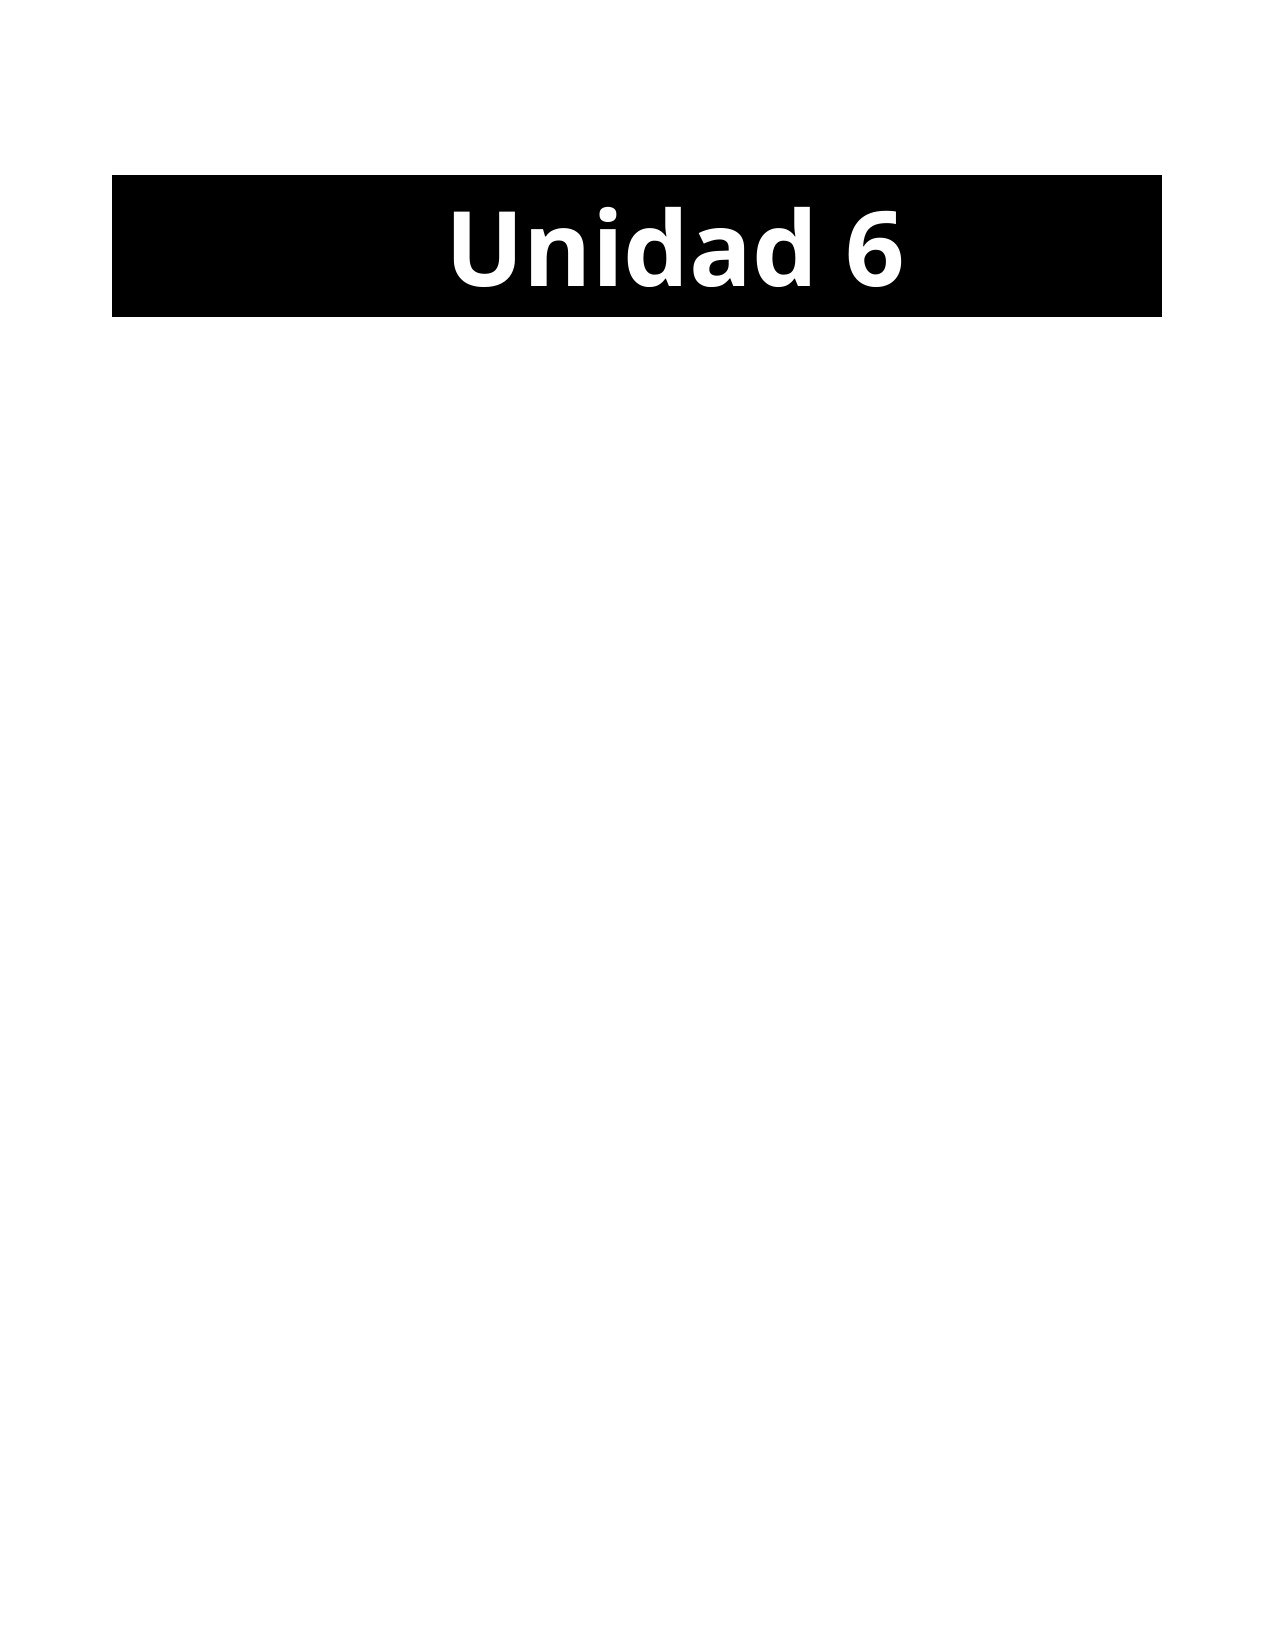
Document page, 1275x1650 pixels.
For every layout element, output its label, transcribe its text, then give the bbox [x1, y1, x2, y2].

subtitle Unidad 6 [112, 175, 1162, 317]
